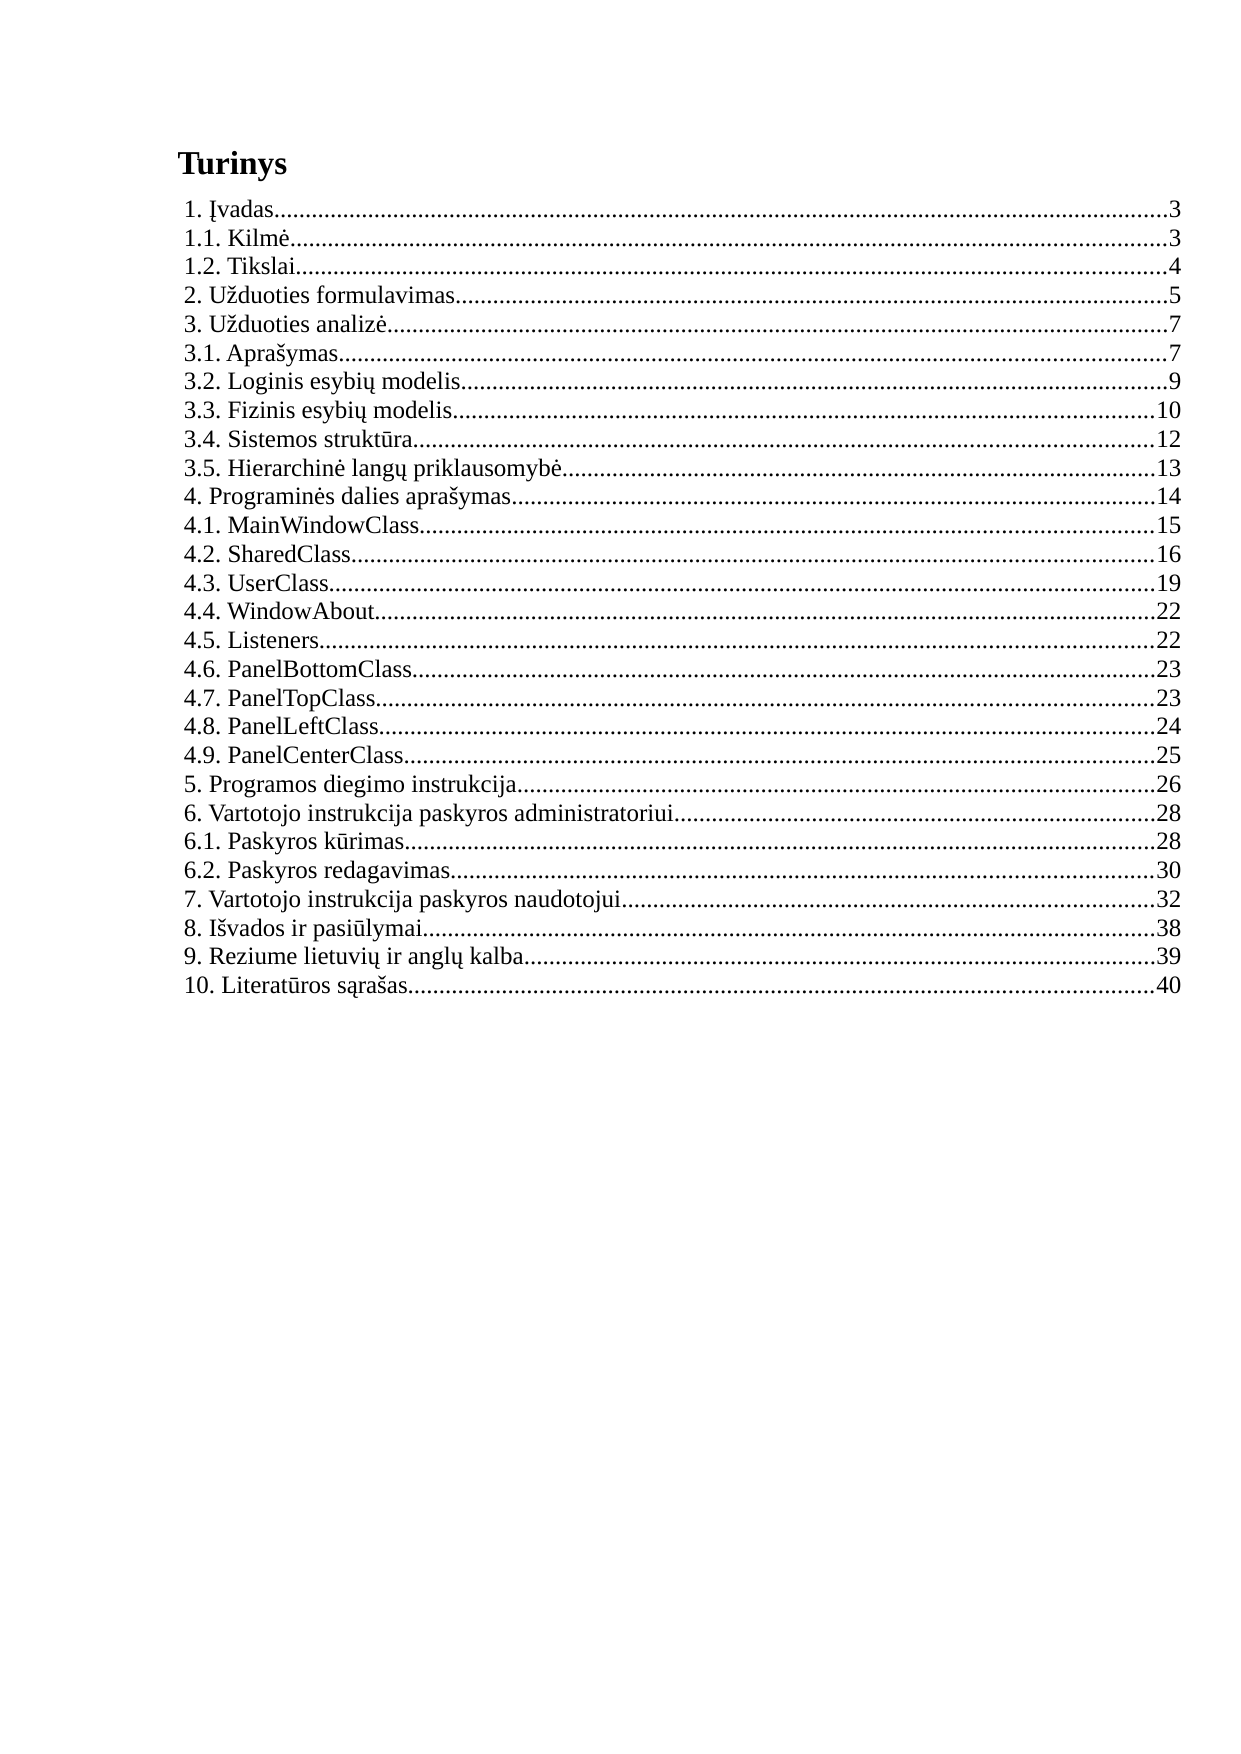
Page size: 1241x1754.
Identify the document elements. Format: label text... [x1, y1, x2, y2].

text 4.6. PanelBottomClass 23 [177, 654, 1181, 683]
text 3.4. Sistemos struktūra 12 [177, 424, 1181, 453]
text 4.2. SharedClass 16 [177, 539, 1181, 568]
text 5. Programos diegimo instrukcija 26 [177, 769, 1181, 798]
text 8. Išvados ir pasiūlymai 38 [177, 913, 1181, 941]
text 6.2. Paskyros redagavimas 30 [177, 855, 1181, 884]
text 3.5. Hierarchinė langų priklausomybė 13 [177, 453, 1181, 481]
text 4. Programinės dalies aprašymas 14 [177, 481, 1181, 510]
text 3.3. Fizinis esybių modelis 10 [177, 395, 1181, 424]
text 4.5. Listeners 22 [177, 625, 1181, 654]
text 4.3. UserClass 19 [177, 568, 1181, 596]
text 3.1. Aprašymas 7 [177, 338, 1181, 366]
text 4.4. WindowAbout 22 [177, 596, 1181, 625]
text 3. Užduoties analizė 7 [177, 309, 1181, 338]
text 1. Įvadas 3 [177, 194, 1181, 223]
text 4.8. PanelLeftClass 24 [177, 711, 1181, 740]
text 2. Užduoties formulavimas 5 [177, 280, 1181, 309]
subtitle Turinys [177, 143, 1181, 181]
text 3.2. Loginis esybių modelis 9 [177, 366, 1181, 395]
text 4.7. PanelTopClass 23 [177, 683, 1181, 711]
text 9. Reziume lietuvių ir anglų kalba 39 [177, 941, 1181, 970]
text 10. Literatūros sąrašas 40 [177, 970, 1181, 999]
text 6. Vartotojo instrukcija paskyros administratoriui 28 [177, 798, 1181, 826]
text 1.1. Kilmė 3 [177, 223, 1181, 251]
text 7. Vartotojo instrukcija paskyros naudotojui 32 [177, 884, 1181, 913]
text 1.2. Tikslai 4 [177, 251, 1181, 280]
text 6.1. Paskyros kūrimas 28 [177, 826, 1181, 855]
text 4.9. PanelCenterClass 25 [177, 740, 1181, 769]
text 4.1. MainWindowClass 15 [177, 510, 1181, 539]
